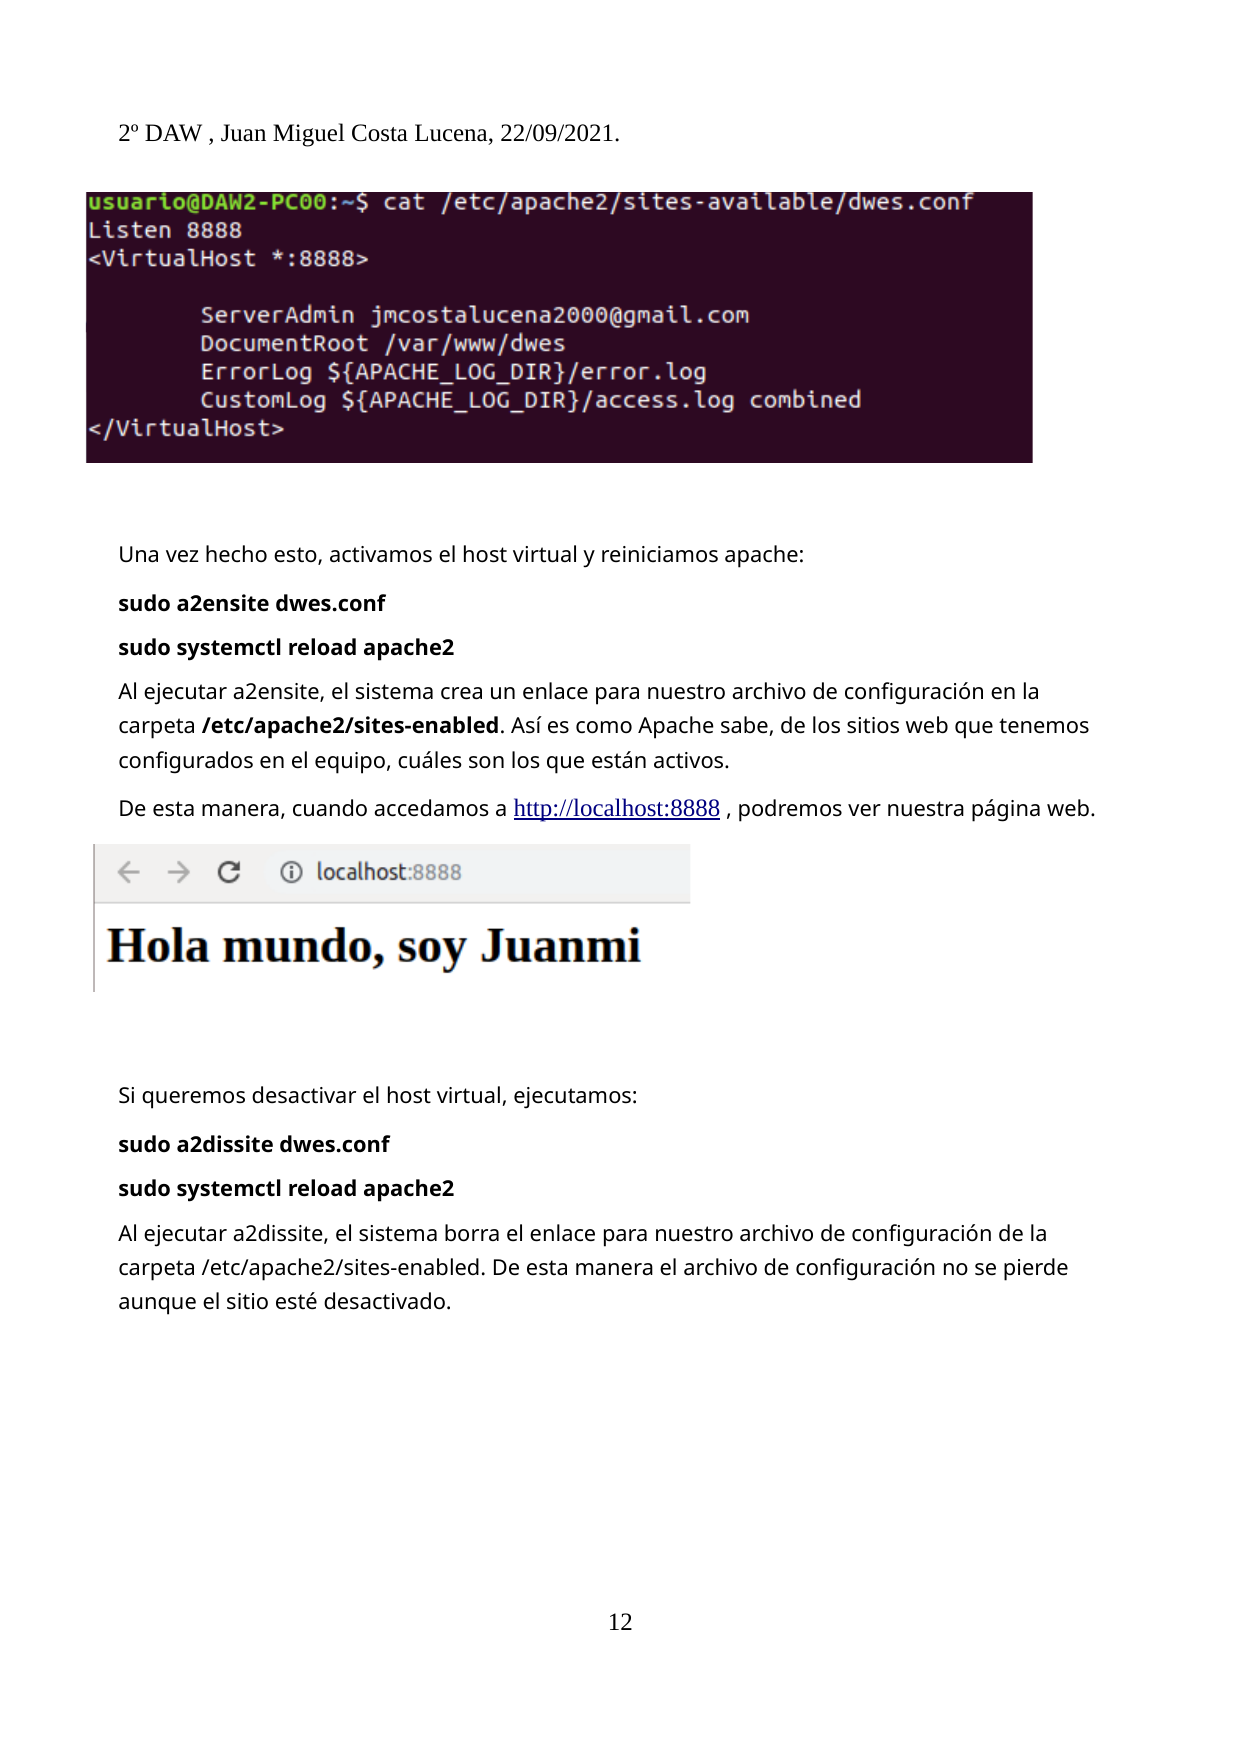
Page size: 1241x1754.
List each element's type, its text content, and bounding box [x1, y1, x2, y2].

picture [93, 844, 691, 992]
text sudo systemctl reload apache2 [118, 1173, 1122, 1203]
picture [85, 192, 1033, 463]
text Al ejecutar a2ensite, el sistema crea un enlace para nuestro archivo de configuración en la carpeta /etc/apache2/sites-enabled. Así es como Apache sabe, de los sitios web que tenemos configurados en el equipo, cuáles son los que están activos. [118, 676, 1122, 774]
text De esta manera, cuando accedamos a http://localhost:8888 , podremos ver nuestra página web. [118, 793, 1122, 823]
text Al ejecutar a2dissite, el sistema borra el enlace para nuestro archivo de configuración de la carpeta /etc/apache2/sites-enabled. De esta manera el archivo de configuración no se pierde aunque el sitio esté desactivado. [118, 1218, 1122, 1316]
text sudo a2dissite dwes.conf [118, 1129, 1122, 1159]
text sudo systemctl reload apache2 [118, 632, 1122, 662]
text Una vez hecho esto, activamos el host virtual y reiniciamos apache: [118, 539, 1122, 569]
text Si queremos desactivar el host virtual, ejecutamos: [118, 1080, 1122, 1110]
text sudo a2ensite dwes.conf [118, 588, 1122, 617]
